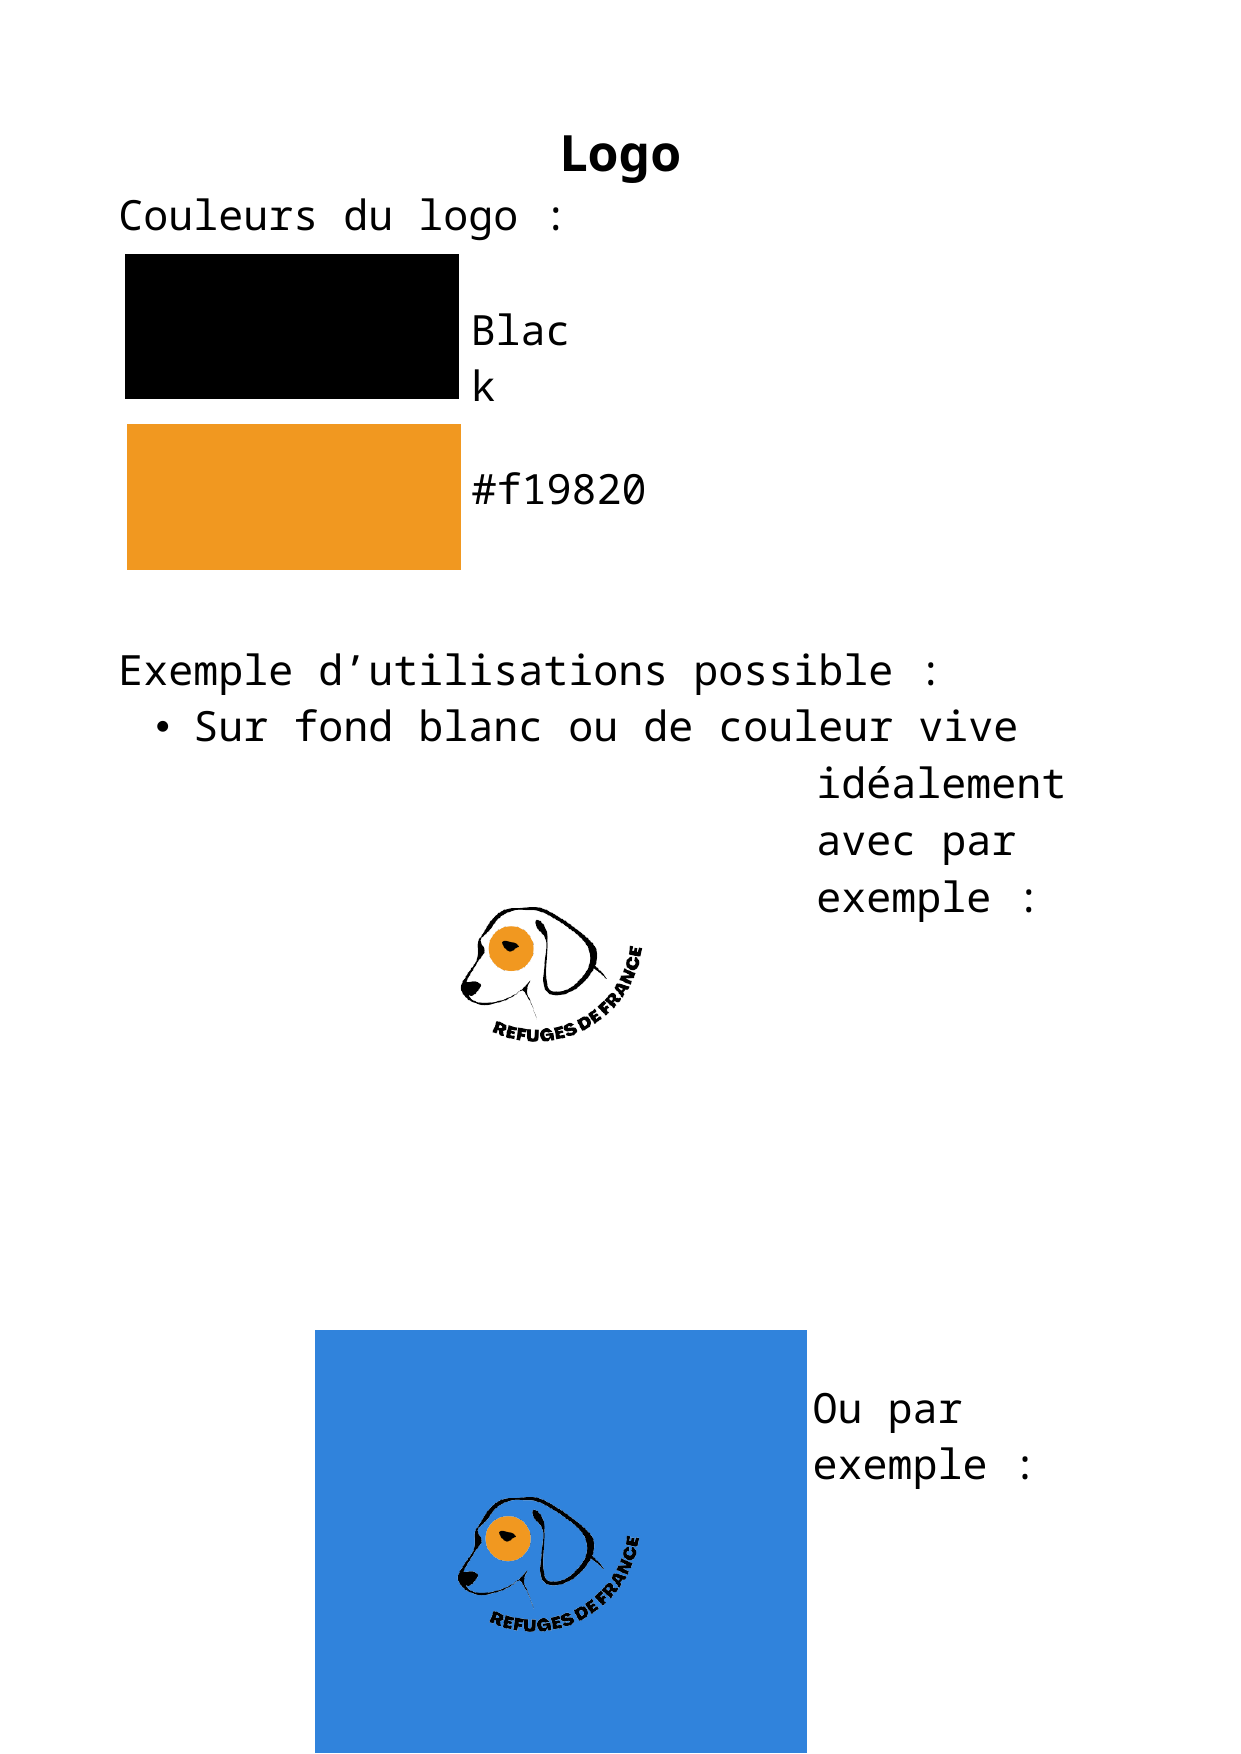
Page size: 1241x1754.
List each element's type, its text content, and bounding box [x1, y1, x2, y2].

text Exemple d’utilisations possible : [118, 640, 1122, 697]
list Ou par exemple : [808, 1378, 1122, 1492]
list Sur fond blanc ou de couleur vive idéalement avec par exemple : [156, 697, 1122, 924]
list [156, 1378, 314, 1492]
picture [372, 1388, 738, 1754]
text Logo [118, 118, 1122, 186]
text Couleurs du logo : [118, 186, 1122, 243]
picture [375, 798, 741, 1164]
